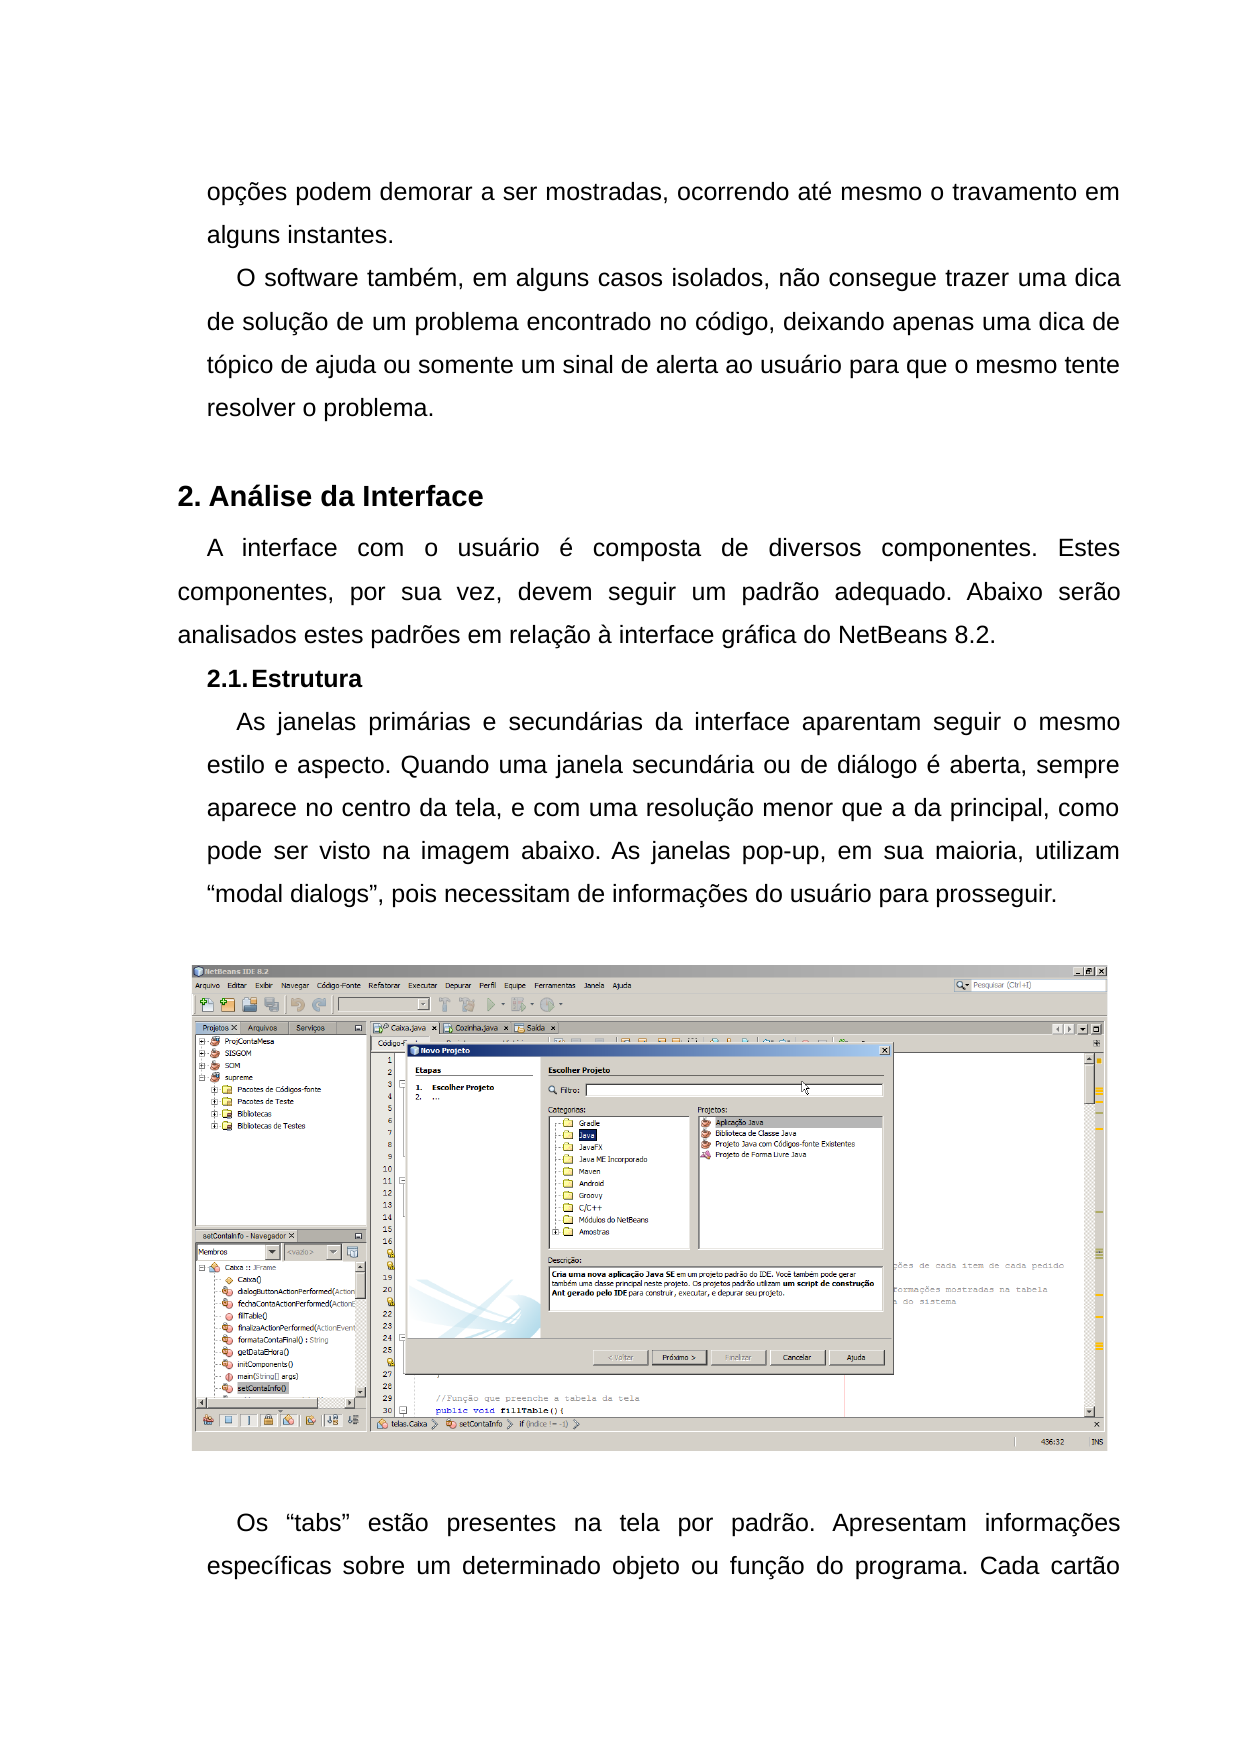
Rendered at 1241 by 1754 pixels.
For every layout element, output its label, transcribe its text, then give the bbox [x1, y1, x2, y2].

text O software também, em alguns casos isolados, não consegue trazer uma dica de solução de um problema encontrado no código, deixando apenas uma dica de tópico de ajuda ou somente um sinal de alerta ao usuário para que o mesmo tente resolver o problema. [207, 263, 1122, 422]
text 2. Análise da Interface [177, 479, 1122, 513]
text A interface com o usuário é composta de diversos componentes. Estes componentes, por sua vez, devem seguir um padrão adequado. Abaixo serão analisados estes padrões em relação à interface gráfica do NetBeans 8.2. [177, 529, 1122, 649]
text 2.1. Estrutura [177, 663, 1122, 692]
text Os “tabs” estão presentes na tela por padrão. Apresentam informações específicas sobre um determinado objeto ou função do programa. Cada cartão [207, 1508, 1122, 1580]
picture [191, 965, 1108, 1451]
text As janelas primárias e secundárias da interface aparentam seguir o mesmo estilo e aspecto. Quando uma janela secundária ou de diálogo é aberta, sempre aparece no centro da tela, e com uma resolução menor que a da principal, como pode ser visto na imagem abaixo. As janelas pop-up, em sua maioria, utilizam “modal dialogs”, pois necessitam de informações do usuário para prosseguir. [207, 707, 1122, 908]
text opções podem demorar a ser mostradas, ocorrendo até mesmo o travamento em alguns instantes. [207, 177, 1122, 249]
